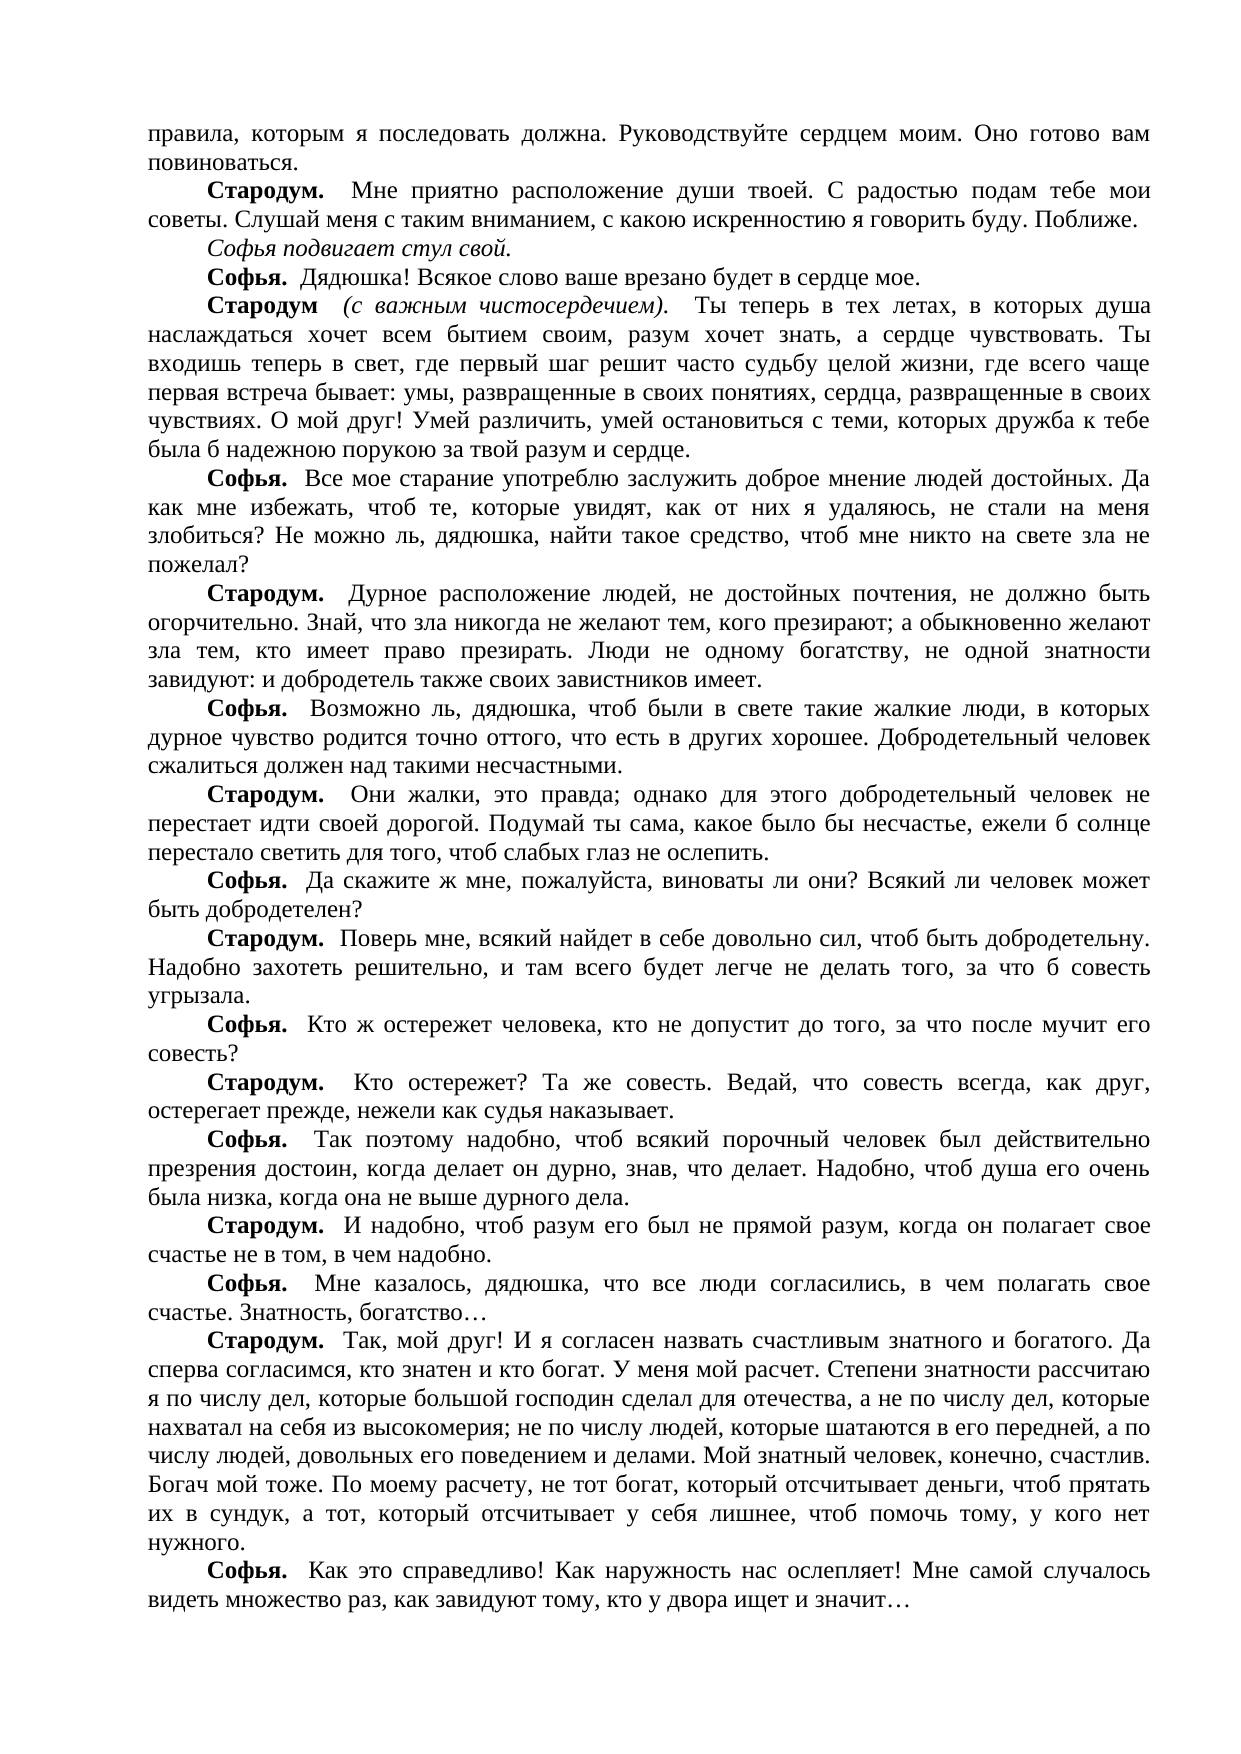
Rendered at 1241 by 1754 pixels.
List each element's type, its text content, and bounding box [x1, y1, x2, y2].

text Стародум. Поверь мне, всякий найдет в себе довольно сил, чтоб быть добродетельну. Надобно захотеть решительно, и там всего будет легче не делать того, за что б совесть угрызала. [148, 923, 1152, 1009]
text Софья. Так поэтому надобно, чтоб всякий порочный человек был действительно презрения достоин, когда делает он дурно, знав, что делает. Надобно, чтоб душа его очень была низка, когда она не выше дурного дела. [148, 1124, 1152, 1211]
text Софья подвигает стул свой. [148, 233, 1152, 262]
text Стародум. Они жалки, это правда; однако для этого добродетельный человек не перестает идти своей дорогой. Подумай ты сама, какое было бы несчастье, ежели б солнце перестало светить для того, чтоб слабых глаз не ослепить. [148, 779, 1152, 866]
text Стародум. Кто остережет? Та же совесть. Ведай, что совесть всегда, как друг, остерегает прежде, нежели как судья наказывает. [148, 1067, 1152, 1124]
text Стародум. Мне приятно расположение души твоей. С радостью подам тебе мои советы. Слушай меня с таким вниманием, с какою искренностию я говорить буду. Поближе. [148, 176, 1152, 233]
text Софья. Возможно ль, дядюшка, чтоб были в свете такие жалкие люди, в которых дурное чувство родится точно оттого, что есть в других хорошее. Добродетельный человек сжалиться должен над такими несчастными. [148, 693, 1152, 779]
text Стародум. Дурное расположение людей, не достойных почтения, не должно быть огорчительно. Знай, что зла никогда не желают тем, кого презирают; а обыкновенно желают зла тем, кто имеет право презирать. Люди не одному богатству, не одной знатности завидуют: и добродетель также своих завистников имеет. [148, 578, 1152, 693]
text Софья. Дядюшка! Всякое слово ваше врезано будет в сердце мое. [148, 262, 1152, 291]
text Софья. Мне казалось, дядюшка, что все люди согласились, в чем полагать свое счастье. Знатность, богатство… [148, 1268, 1152, 1326]
text Софья. Все мое старание употреблю заслужить доброе мнение людей достойных. Да как мне избежать, чтоб те, которые увидят, как от них я удаляюсь, не стали на меня злобиться? Не можно ль, дядюшка, найти такое средство, чтоб мне никто на свете зла не пожелал? [148, 463, 1152, 578]
text Софья. Кто ж остережет человека, кто не допустит до того, за что после мучит его совесть? [148, 1009, 1152, 1067]
text Стародум. И надобно, чтоб разум его был не прямой разум, когда он полагает свое счастье не в том, в чем надобно. [148, 1211, 1152, 1268]
text правила, которым я последовать должна. Руководствуйте сердцем моим. Оно готово вам повиноваться. [148, 118, 1152, 176]
text Софья. Как это справедливо! Как наружность нас ослепляет! Мне самой случалось видеть множество раз, как завидуют тому, кто у двора ищет и значит… [148, 1556, 1152, 1613]
text Стародум (с важным чистосердечием). Ты теперь в тех летах, в которых душа наслаждаться хочет всем бытием своим, разум хочет знать, а сердце чувствовать. Ты входишь теперь в свет, где первый шаг решит часто судьбу целой жизни, где всего чаще первая встреча бывает: умы, развращенные в своих понятиях, сердца, развращенные в своих чувствиях. О мой друг! Умей различить, умей остановиться с теми, которых дружба к тебе была б надежною порукою за твой разум и сердце. [148, 291, 1152, 463]
text Софья. Да скажите ж мне, пожалуйста, виноваты ли они? Всякий ли человек может быть добродетелен? [148, 866, 1152, 923]
text Стародум. Так, мой друг! И я согласен назвать счастливым знатного и богатого. Да сперва согласимся, кто знатен и кто богат. У меня мой расчет. Степени знатности рассчитаю я по числу дел, которые большой господин сделал для отечества, а не по числу дел, которые нахватал на себя из высокомерия; не по числу людей, которые шатаются в его передней, а по числу людей, довольных его поведением и делами. Мой знатный человек, конечно, счастлив. Богач мой тоже. По моему расчету, не тот богат, который отсчитывает деньги, чтоб прятать их в сундук, а тот, который отсчитывает у себя лишнее, чтоб помочь тому, у кого нет нужного. [148, 1326, 1152, 1556]
